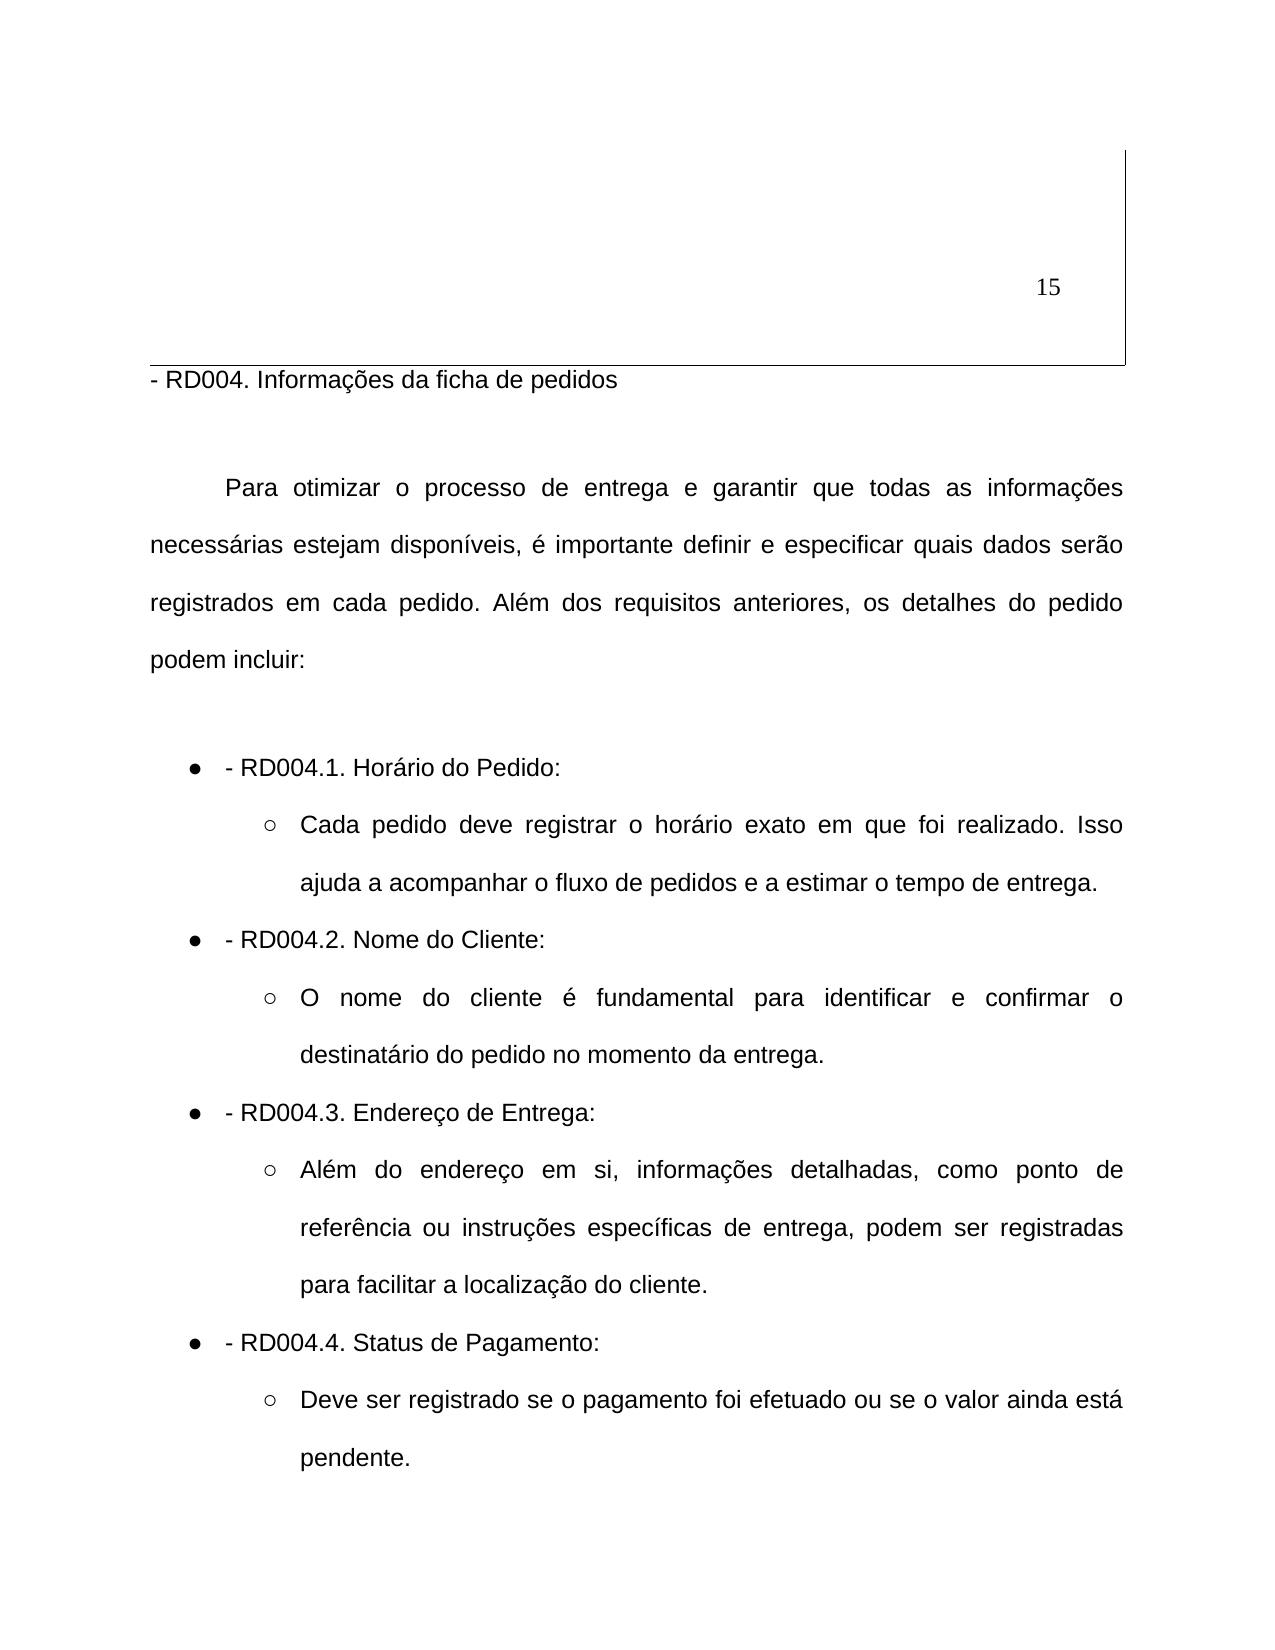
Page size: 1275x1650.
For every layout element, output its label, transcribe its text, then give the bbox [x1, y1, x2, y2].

list - RD004.4. Status de Pagamento: [187, 1328, 1125, 1357]
list O nome do cliente é fundamental para identificar e confirmar o destinatário do pedido no momento da entrega. [262, 983, 1125, 1069]
list - RD004.2. Nome do Cliente: [187, 925, 1125, 954]
list Deve ser registrado se o pagamento foi efetuado ou se o valor ainda está pendente. [262, 1385, 1125, 1472]
list Além do endereço em si, informações detalhadas, como ponto de referência ou instruções específicas de entrega, podem ser registradas para facilitar a localização do cliente. [262, 1155, 1125, 1299]
text Para otimizar o processo de entrega e garantir que todas as informações necessárias estejam disponíveis, é importante definir e especificar quais dados serão registrados em cada pedido. Além dos requisitos anteriores, os detalhes do pedido podem incluir: [150, 473, 1125, 674]
list - RD004.3. Endereço de Entrega: [187, 1098, 1125, 1127]
list Cada pedido deve registrar o horário exato em que foi realizado. Isso ajuda a acompanhar o fluxo de pedidos e a estimar o tempo de entrega. [262, 810, 1125, 897]
list - RD004.1. Horário do Pedido: [187, 753, 1125, 782]
text - RD004. Informações da ficha de pedidos [150, 365, 1125, 394]
